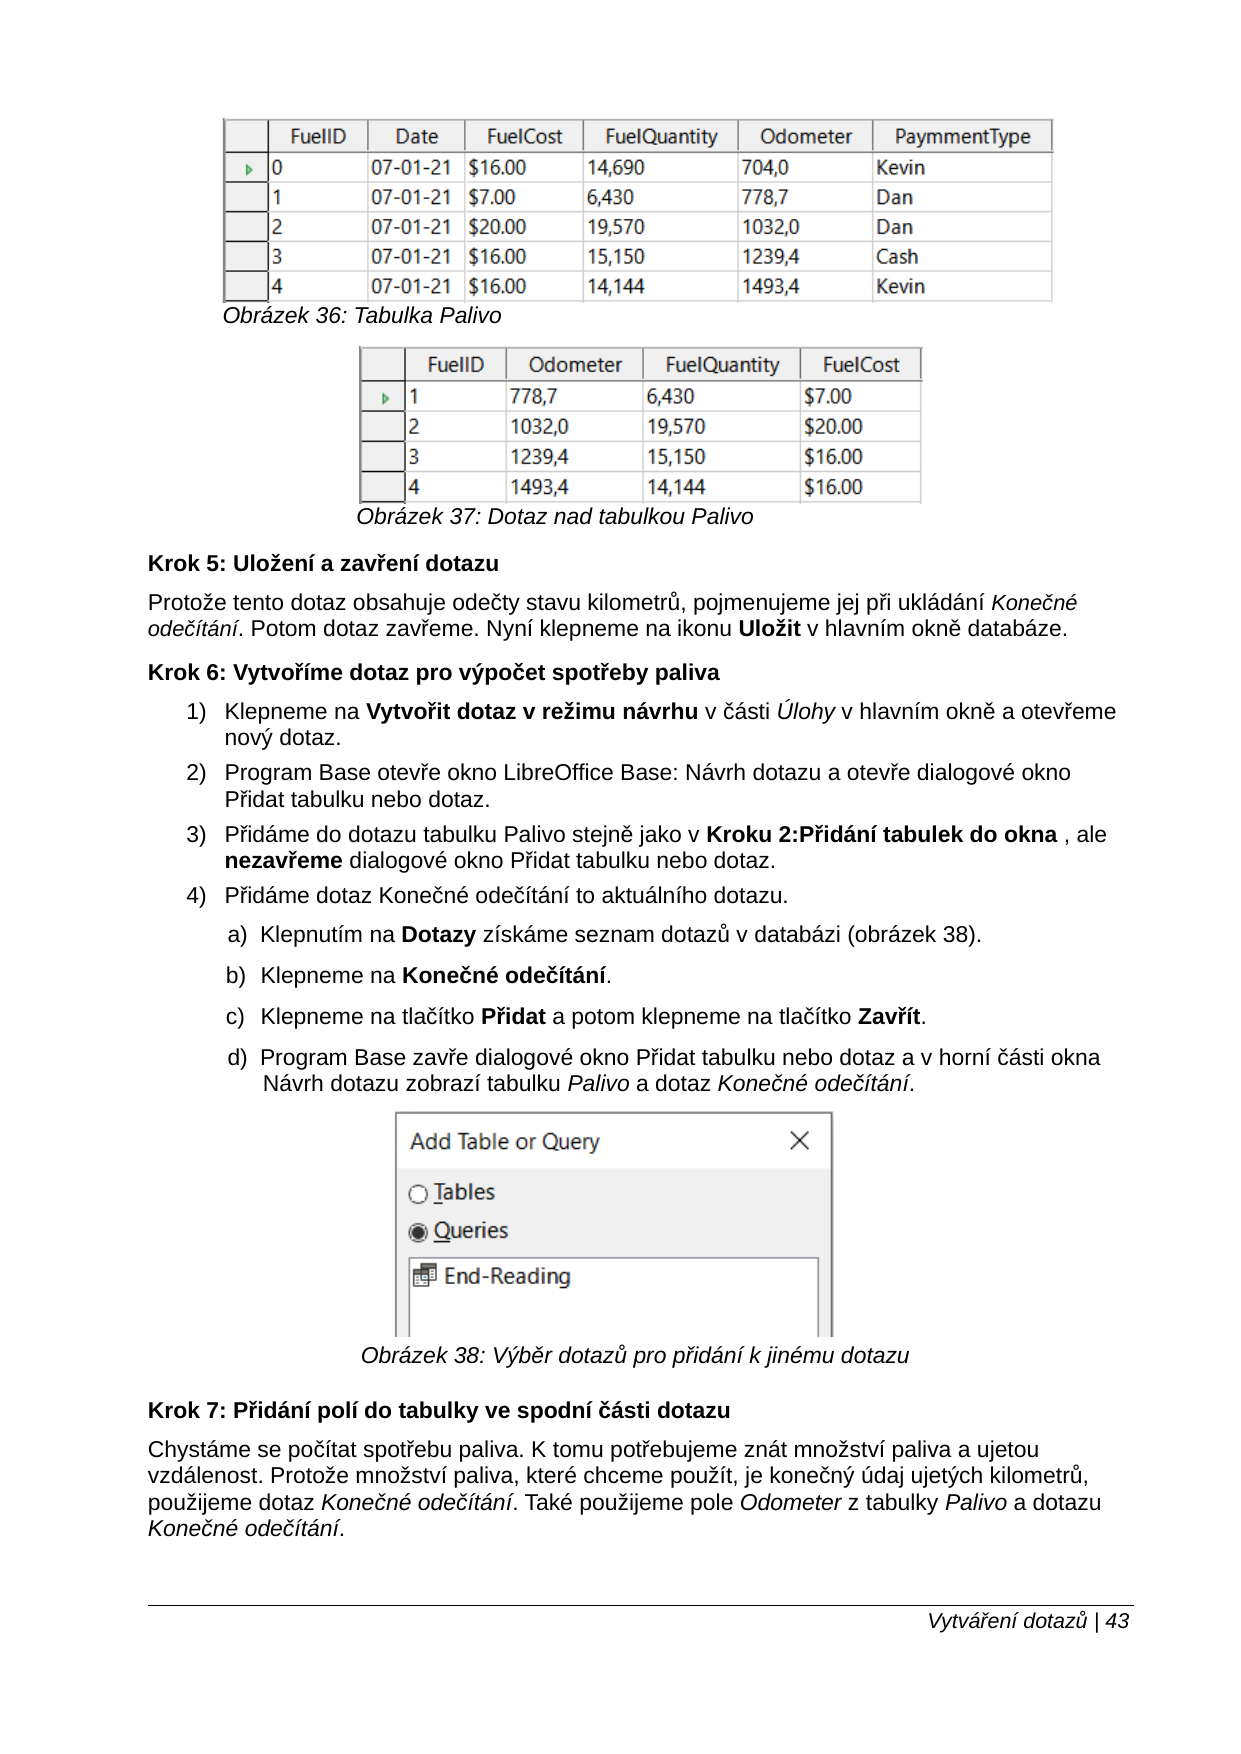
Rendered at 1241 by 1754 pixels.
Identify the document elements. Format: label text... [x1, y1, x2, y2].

list Klepneme na Vytvořit dotaz v režimu návrhu v části Úlohy v hlavním okně a otevřeme nový dotaz. [207, 698, 1134, 751]
text Krok 5: Uložení a zavření dotazu [148, 550, 1134, 576]
text Obrázek 37: Dotaz nad tabulkou Palivo [356, 346, 925, 530]
list Klepnutím na Dotazy získáme seznam dotazů v databázi (obrázek 38). [224, 918, 1134, 950]
text Obrázek 38: Výběr dotazů pro přidání k jinému dotazu [361, 1111, 921, 1369]
list Přidáme do dotazu tabulku Palivo stejně jako v Kroku 2: Přidání tabulek do okna , ale nezavřeme dialogové okno Přidat tabulku nebo dotaz. [207, 821, 1134, 874]
text Chystáme se počítat spotřebu paliva. K tomu potřebujeme znát množství paliva a ujetou vzdálenost. Protože množství paliva, které chceme použít, je konečný údaj ujetých kilometrů, použijeme dotaz Konečné odečítání. Také použijeme pole Odometer z tabulky Palivo a dotazu Konečné odečítání. [148, 1436, 1134, 1541]
list Klepneme na Konečné odečítání. [223, 959, 1134, 991]
text Krok 6: Vytvoříme dotaz pro výpočet spotřeby paliva [148, 659, 1134, 685]
picture [222, 118, 1054, 303]
list Přidáme dotaz Konečné odečítání to aktuálního dotazu. [207, 882, 1134, 909]
picture [358, 346, 923, 504]
text Krok 7: Přidání polí do tabulky ve spodní části dotazu [148, 1397, 1134, 1423]
list Program Base otevře okno LibreOffice Base: Návrh dotazu a otevře dialogové okno Přidat tabulku nebo dotaz. [207, 759, 1134, 812]
list Program Base zavře dialogové okno Přidat tabulku nebo dotaz a v horní části okna Návrh dotazu zobrazí tabulku Palivo a dotaz Konečné odečítání. [224, 1041, 1134, 1099]
text Obrázek 36: Tabulka Palivo [222, 118, 1059, 329]
picture [394, 1111, 834, 1337]
text Protože tento dotaz obsahuje odečty stavu kilometrů, pojmenujeme jej při ukládání Konečné odečítání. Potom dotaz zavřeme. Nyní klepneme na ikonu Uložit v hlavním okně databáze. [148, 589, 1134, 641]
list Klepneme na tlačítko Přidat a potom klepneme na tlačítko Zavřít. [223, 1000, 1134, 1032]
